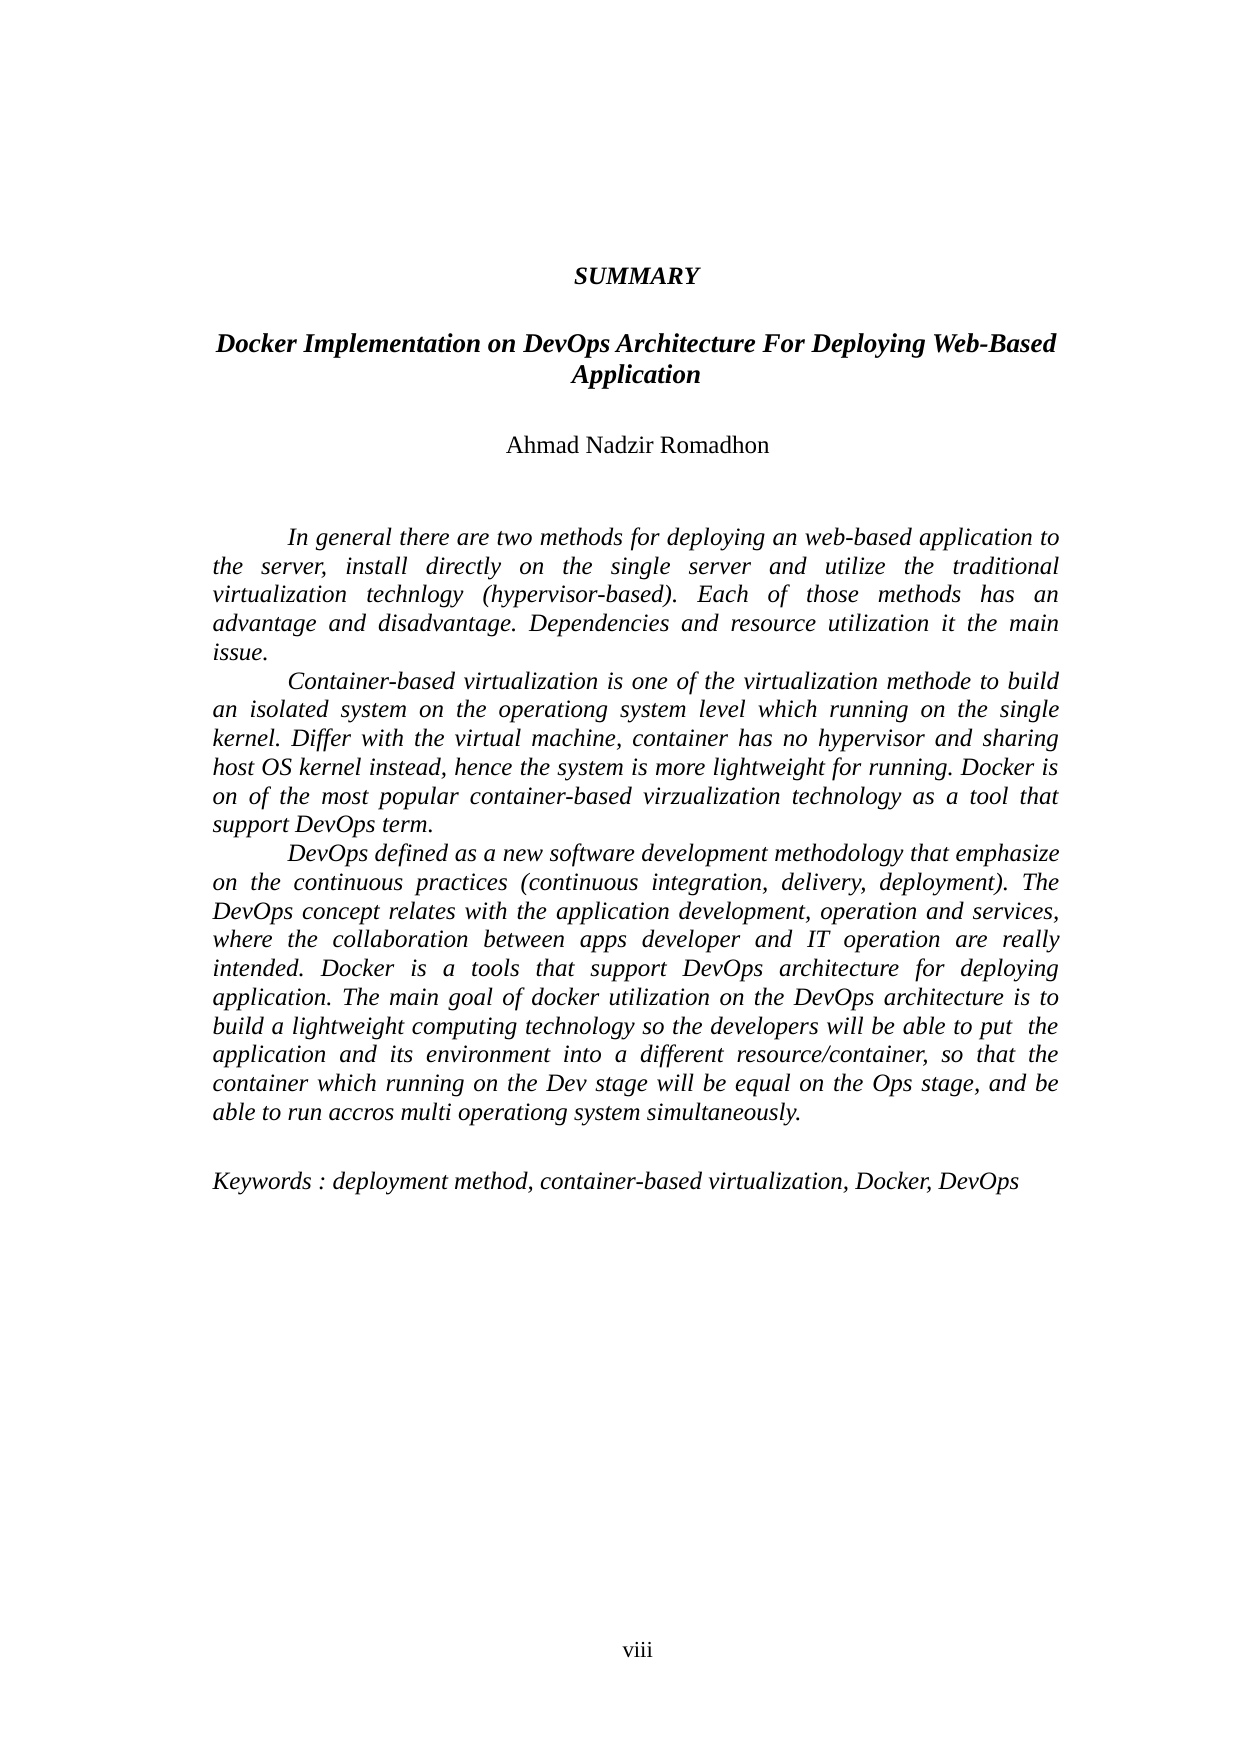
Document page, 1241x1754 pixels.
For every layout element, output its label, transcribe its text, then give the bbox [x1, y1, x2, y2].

text Docker Implementation on DevOps Architecture For Deploying Web-Based Application [212, 327, 1062, 389]
text In general there are two methods for deploying an web-based application to the server, install directly on the single server and utilize the traditional virtualization technlogy (hypervisor-based). Each of those methods has an advantage and disadvantage. Dependencies and resource utilization it the main issue. [212, 522, 1062, 666]
text Ahmad Nadzir Romadhon [212, 430, 1062, 459]
text DevOps defined as a new software development methodology that emphasize on the continuous practices (continuous integration, delivery, deployment). The DevOps concept relates with the application development, operation and services, where the collaboration between apps developer and IT operation are really intended. Docker is a tools that support DevOps architecture for deploying application. The main goal of docker utilization on the DevOps architecture is to build a lightweight computing technology so the developers will be able to put the application and its environment into a different resource/container, so that the container which running on the Dev stage will be equal on the Ops stage, and be able to run accros multi operationg system simultaneously. [212, 838, 1062, 1126]
subtitle SUMMARY [212, 261, 1062, 290]
text Keywords : deployment method, container-based virtualization, Docker, DevOps [212, 1166, 1062, 1195]
text Container-based virtualization is one of the virtualization methode to build an isolated system on the operationg system level which running on the single kernel. Differ with the virtual machine, container has no hypervisor and sharing host OS kernel instead, hence the system is more lightweight for running. Docker is on of the most popular container-based virzualization technology as a tool that support DevOps term. [212, 666, 1062, 838]
